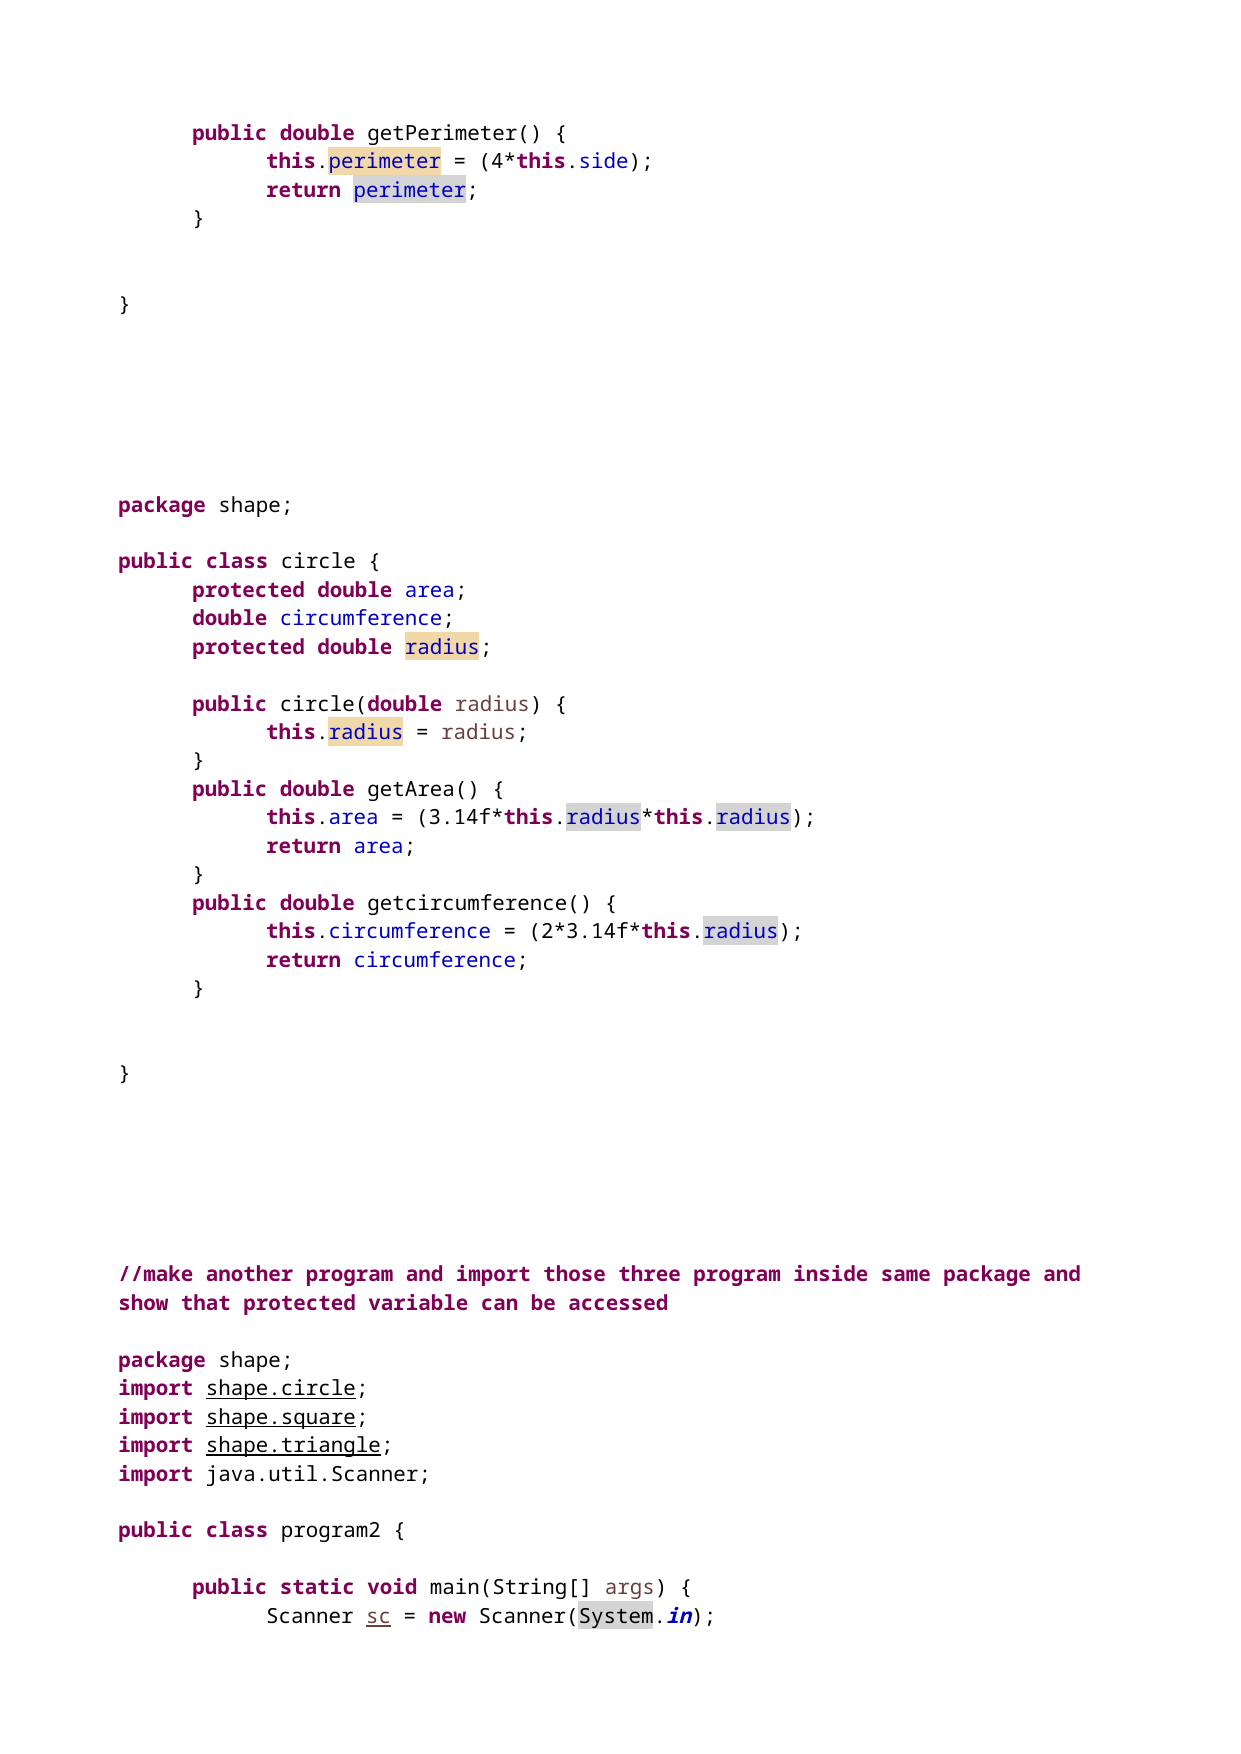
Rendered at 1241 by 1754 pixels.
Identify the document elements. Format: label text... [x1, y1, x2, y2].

text public static void main(String[] args) { [118, 1572, 1122, 1601]
text package shape; [118, 1345, 1122, 1373]
text } [118, 289, 1122, 317]
text protected double area; [118, 575, 1122, 603]
text return area; [118, 831, 1122, 859]
text double circumference; [118, 603, 1122, 632]
text import java.util.Scanner; [118, 1459, 1122, 1487]
text public double getArea() { [118, 774, 1122, 802]
text this.area = (3.14f*this.radius*this.radius); [118, 802, 1122, 831]
text return circumference; [118, 945, 1122, 973]
text package shape; [118, 490, 1122, 518]
text public class program2 { [118, 1516, 1122, 1544]
text import shape.circle; [118, 1373, 1122, 1402]
text import shape.square; [118, 1402, 1122, 1430]
text public class circle { [118, 547, 1122, 575]
text import shape.triangle; [118, 1430, 1122, 1459]
text public double getPerimeter() { [118, 118, 1122, 147]
text } [118, 1058, 1122, 1087]
text } [118, 859, 1122, 888]
text return perimeter; [118, 175, 1122, 203]
text Scanner sc = new Scanner(System.in); [118, 1601, 1122, 1629]
text //make another program and import those three program inside same package and show that protected variable can be accessed [118, 1259, 1122, 1316]
text protected double radius; [118, 632, 1122, 660]
text } [118, 746, 1122, 774]
text public circle(double radius) { [118, 689, 1122, 717]
text } [118, 203, 1122, 232]
text public double getcircumference() { [118, 888, 1122, 916]
text this.perimeter = (4*this.side); [118, 147, 1122, 175]
text } [118, 973, 1122, 1002]
text this.radius = radius; [118, 717, 1122, 746]
text this.circumference = (2*3.14f*this.radius); [118, 916, 1122, 945]
